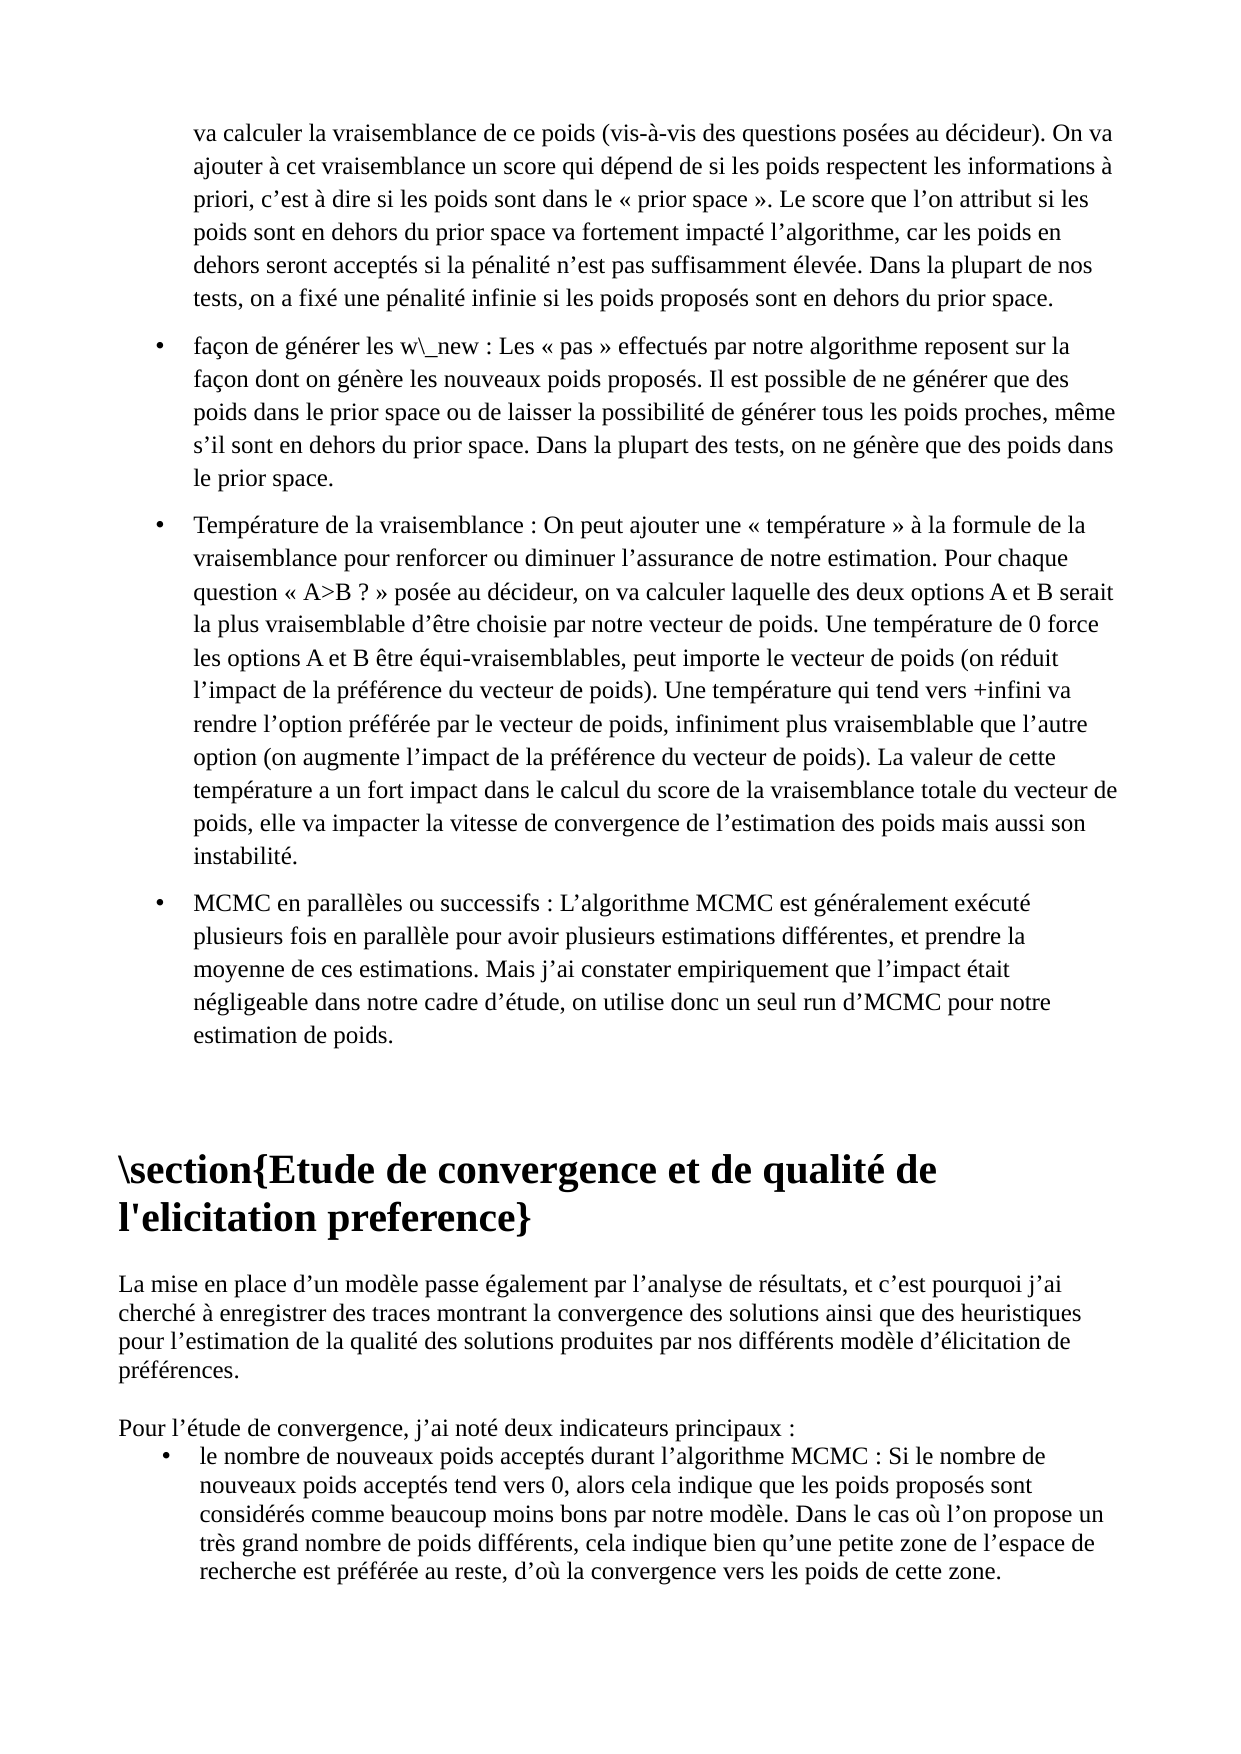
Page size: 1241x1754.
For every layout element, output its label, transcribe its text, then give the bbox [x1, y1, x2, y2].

list Température de la vraisemblance : On peut ajouter une « température » à la formule de la vraisemblance pour renforcer ou diminuer l’assurance de notre estimation. Pour chaque question « A>B ? » posée au décideur, on va calculer laquelle des deux options A et B serait la plus vraisemblable d’être choisie par notre vecteur de poids. Une température de 0 force les options A et B être équi-vraisemblables, peut importe le vecteur de poids (on réduit l’impact de la préférence du vecteur de poids). Une température qui tend vers +infini va rendre l’option préférée par le vecteur de poids, infiniment plus vraisemblable que l’autre option (on augmente l’impact de la préférence du vecteur de poids). La valeur de cette température a un fort impact dans le calcul du score de la vraisemblance totale du vecteur de poids, elle va impacter la vitesse de convergence de l’estimation des poids mais aussi son instabilité. [156, 511, 1122, 869]
list le nombre de nouveaux poids acceptés durant l’algorithme MCMC : Si le nombre de nouveaux poids acceptés tend vers 0, alors cela indique que les poids proposés sont considérés comme beaucoup moins bons par notre modèle. Dans le cas où l’on propose un très grand nombre de poids différents, cela indique bien qu’une petite zone de l’espace de recherche est préférée au reste, d’où la convergence vers les poids de cette zone. [162, 1441, 1122, 1585]
list MCMC en parallèles ou successifs : L’algorithme MCMC est généralement exécuté plusieurs fois en parallèle pour avoir plusieurs estimations différentes, et prendre la moyenne de ces estimations. Mais j’ai constater empiriquement que l’impact était négligeable dans notre cadre d’étude, on utilise donc un seul run d’MCMC pour notre estimation de poids. [156, 888, 1122, 1049]
text Pour l’étude de convergence, j’ai noté deux indicateurs principaux : [118, 1413, 1122, 1441]
list va calculer la vraisemblance de ce poids (vis-à-vis des questions posées au décideur). On va ajouter à cet vraisemblance un score qui dépend de si les poids respectent les informations à priori, c’est à dire si les poids sont dans le « prior space ». Le score que l’on attribut si les poids sont en dehors du prior space va fortement impacté l’algorithme, car les poids en dehors seront acceptés si la pénalité n’est pas suffisamment élevée. Dans la plupart de nos tests, on a fixé une pénalité infinie si les poids proposés sont en dehors du prior space. [156, 118, 1122, 312]
text \section{Etude de convergence et de qualité de l'elicitation preference} [118, 1144, 1122, 1240]
text La mise en place d’un modèle passe également par l’analyse de résultats, et c’est pourquoi j’ai cherché à enregistrer des traces montrant la convergence des solutions ainsi que des heuristiques pour l’estimation de la qualité des solutions produites par nos différents modèle d’élicitation de préférences. [118, 1269, 1122, 1384]
list façon de générer les w\_new : Les « pas » effectués par notre algorithme reposent sur la façon dont on génère les nouveaux poids proposés. Il est possible de ne générer que des poids dans le prior space ou de laisser la possibilité de générer tous les poids proches, même s’il sont en dehors du prior space. Dans la plupart des tests, on ne génère que des poids dans le prior space. [156, 331, 1122, 492]
